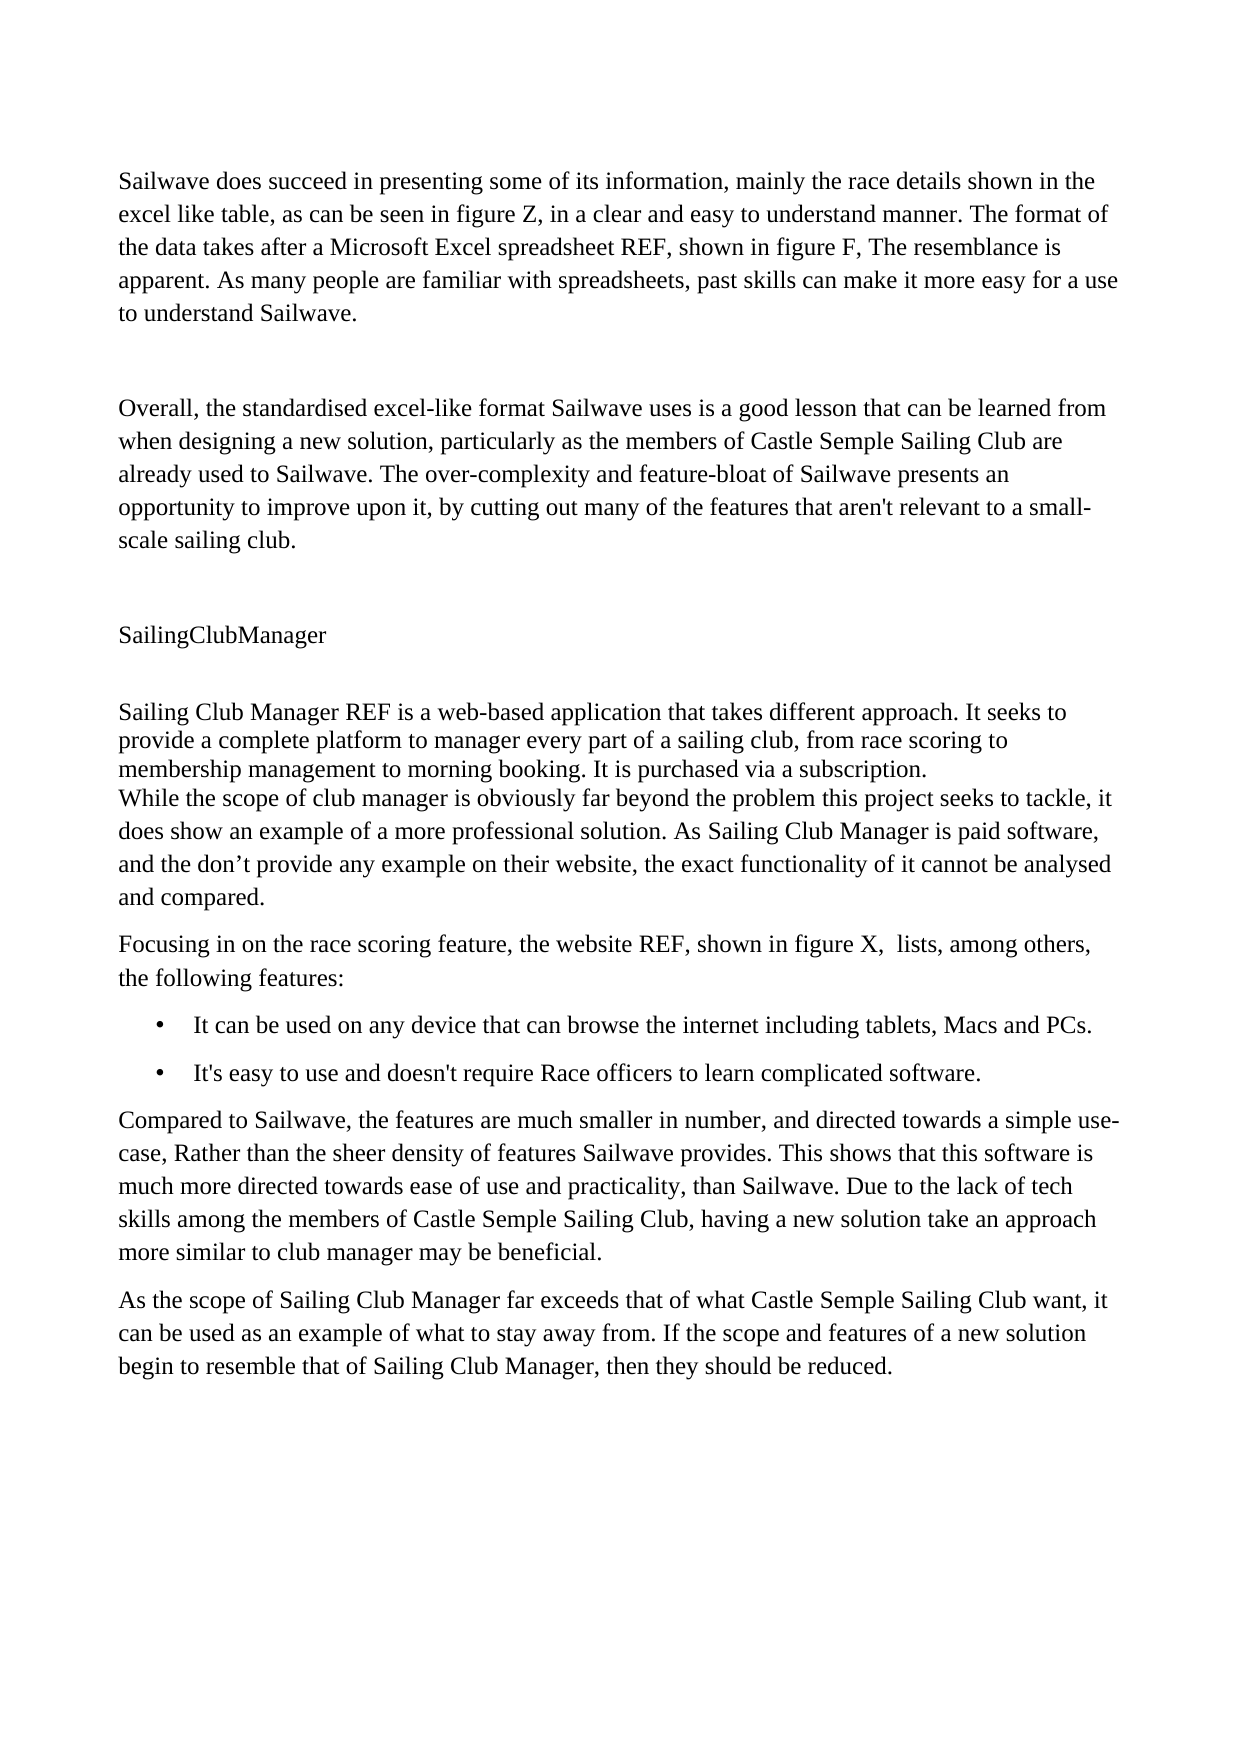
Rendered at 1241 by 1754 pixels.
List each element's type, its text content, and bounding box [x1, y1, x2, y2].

list It's easy to use and doesn't require Race officers to learn complicated software. [156, 1058, 1122, 1087]
text While the scope of club manager is obviously far beyond the problem this project seeks to tackle, it does show an example of a more professional solution. As Sailing Club Manager is paid software, and the don’t provide any example on their website, the exact functionality of it cannot be analysed and compared. [118, 783, 1122, 911]
text Overall, the standardised excel-like format Sailwave uses is a good lesson that can be learned from when designing a new solution, particularly as the members of Castle Semple Sailing Club are already used to Sailwave. The over-complexity and feature-bloat of Sailwave presents an opportunity to improve upon it, by cutting out many of the features that aren't relevant to a small-scale sailing club. [118, 393, 1122, 554]
text Sailing Club Manager REF is a web-based application that takes different approach. It seeks to provide a complete platform to manager every part of a sailing club, from race scoring to membership management to morning booking. It is purchased via a subscription. [118, 697, 1122, 783]
text Focusing in on the race scoring feature, the website REF, shown in figure X, lists, among others, the following features: [118, 929, 1122, 991]
text Compared to Sailwave, the features are much smaller in number, and directed towards a simple use-case, Rather than the sheer density of features Sailwave provides. This shows that this software is much more directed towards ease of use and practicality, than Sailwave. Due to the lack of tech skills among the members of Castle Semple Sailing Club, having a new solution take an approach more similar to club manager may be beneficial. [118, 1105, 1122, 1266]
text Sailwave does succeed in presenting some of its information, mainly the race details shown in the excel like table, as can be seen in figure Z, in a clear and easy to understand manner. The format of the data takes after a Microsoft Excel spreadsheet REF, shown in figure F, The resemblance is apparent. As many people are familiar with spreadsheets, past skills can make it more easy for a use to understand Sailwave. [118, 166, 1122, 327]
list It can be used on any device that can browse the internet including tablets, Macs and PCs. [156, 1010, 1122, 1039]
text SailingClubManager [118, 620, 1122, 649]
text As the scope of Sailing Club Manager far exceeds that of what Castle Semple Sailing Club want, it can be used as an example of what to stay away from. If the scope and features of a new solution begin to resemble that of Sailing Club Manager, then they should be reduced. [118, 1285, 1122, 1380]
